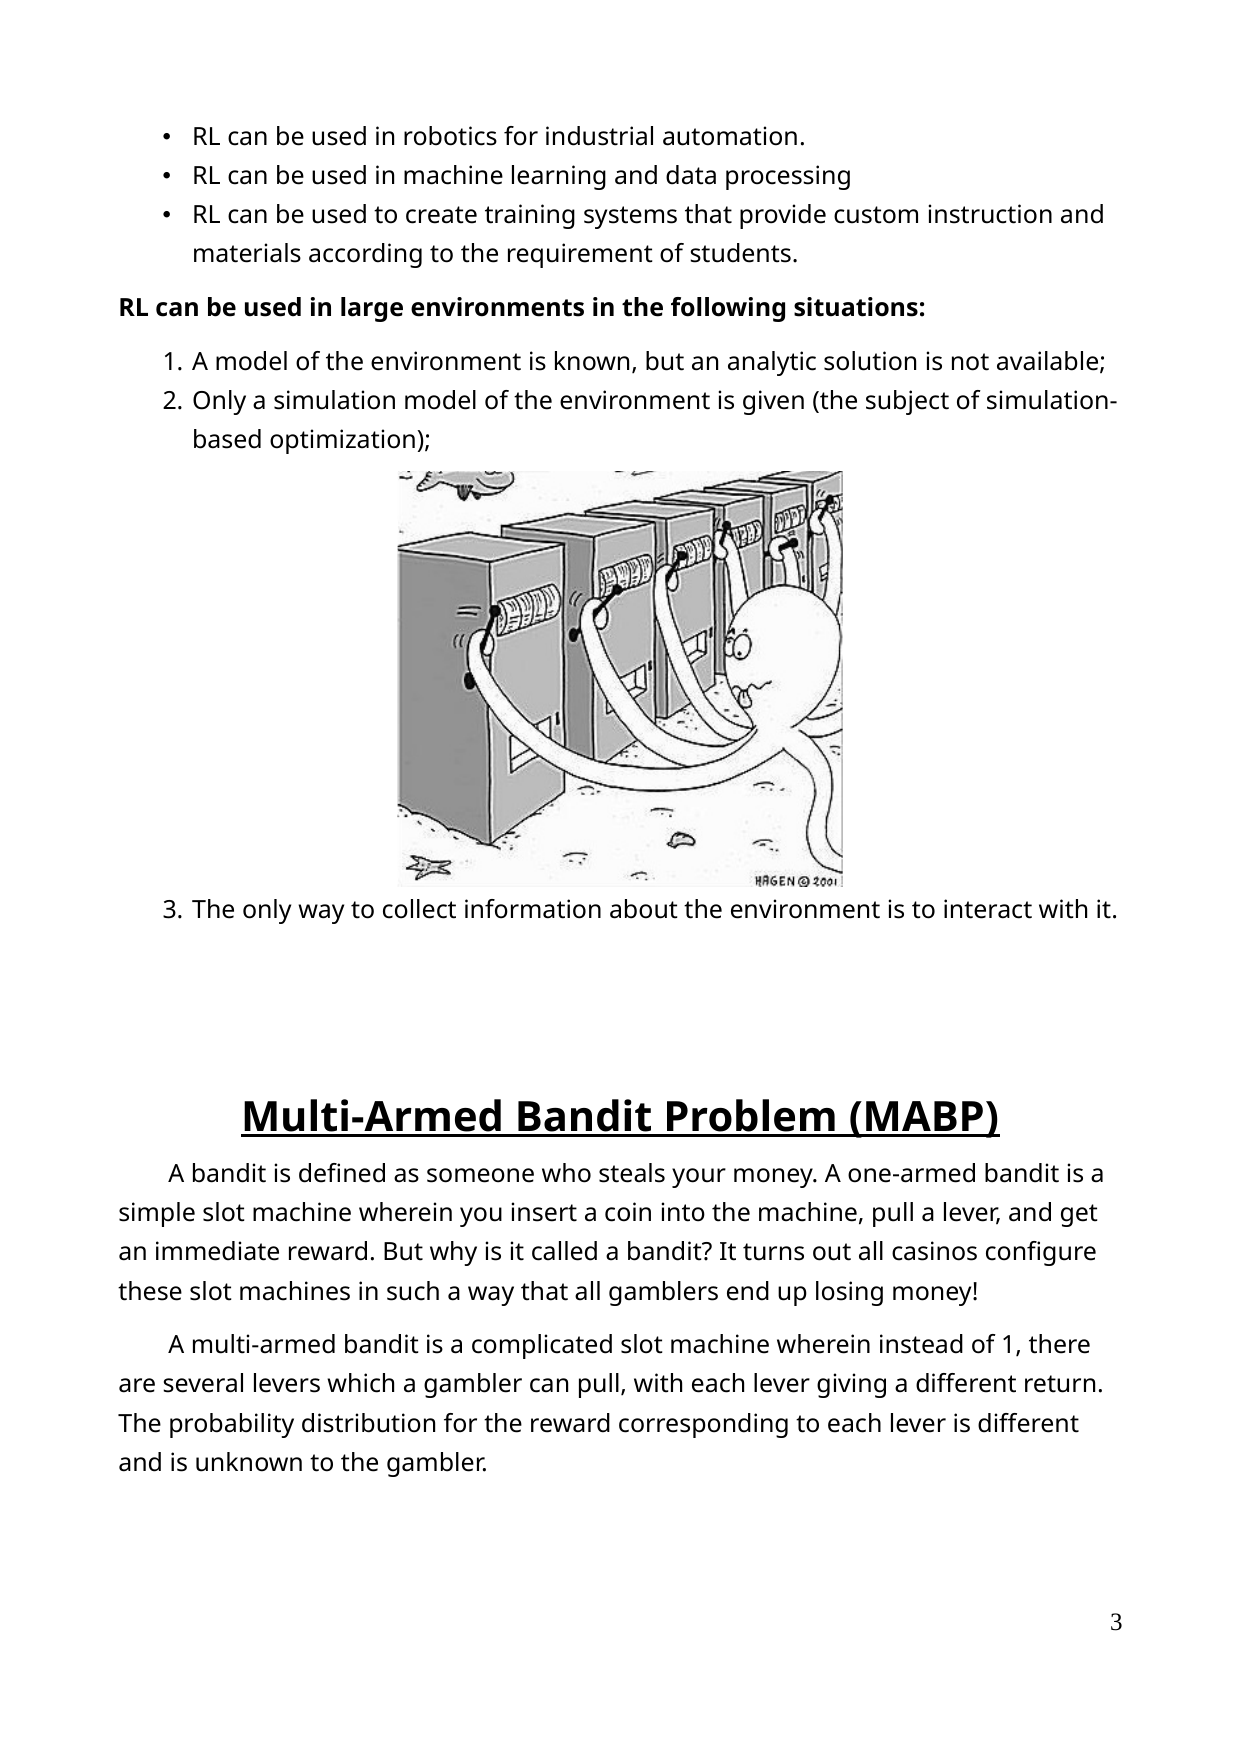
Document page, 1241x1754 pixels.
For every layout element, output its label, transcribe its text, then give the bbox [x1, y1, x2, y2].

list RL can be used in machine learning and data processing [162, 157, 1122, 191]
list The only way to collect information about the environment is to interact with it. [162, 461, 1122, 925]
subtitle Multi-Armed Bandit Problem (MABP) [118, 1086, 1122, 1143]
text A multi-armed bandit is a complicated slot machine wherein instead of 1, there are several levers which a gambler can pull, with each lever giving a different return. The probability distribution for the reward corresponding to each lever is different and is unknown to the gambler. [118, 1327, 1122, 1478]
text RL can be used in large environments in the following situations: [118, 289, 1122, 323]
list A model of the environment is known, but an analytic solution is not available; [162, 343, 1122, 377]
list RL can be used to create training systems that provide custom instruction and materials according to the requirement of students. [162, 196, 1122, 270]
text A bandit is defined as someone who steals your money. A one-armed bandit is a simple slot machine wherein you insert a coin into the machine, pull a lever, and get an immediate reward. But why is it called a bandit? It turns out all casinos configure these slot machines in such a way that all gamblers end up losing money! [118, 1156, 1122, 1307]
list Only a simulation model of the environment is given (the subject of simulation-based optimization); [162, 382, 1122, 456]
list RL can be used in robotics for industrial automation. [162, 118, 1122, 152]
